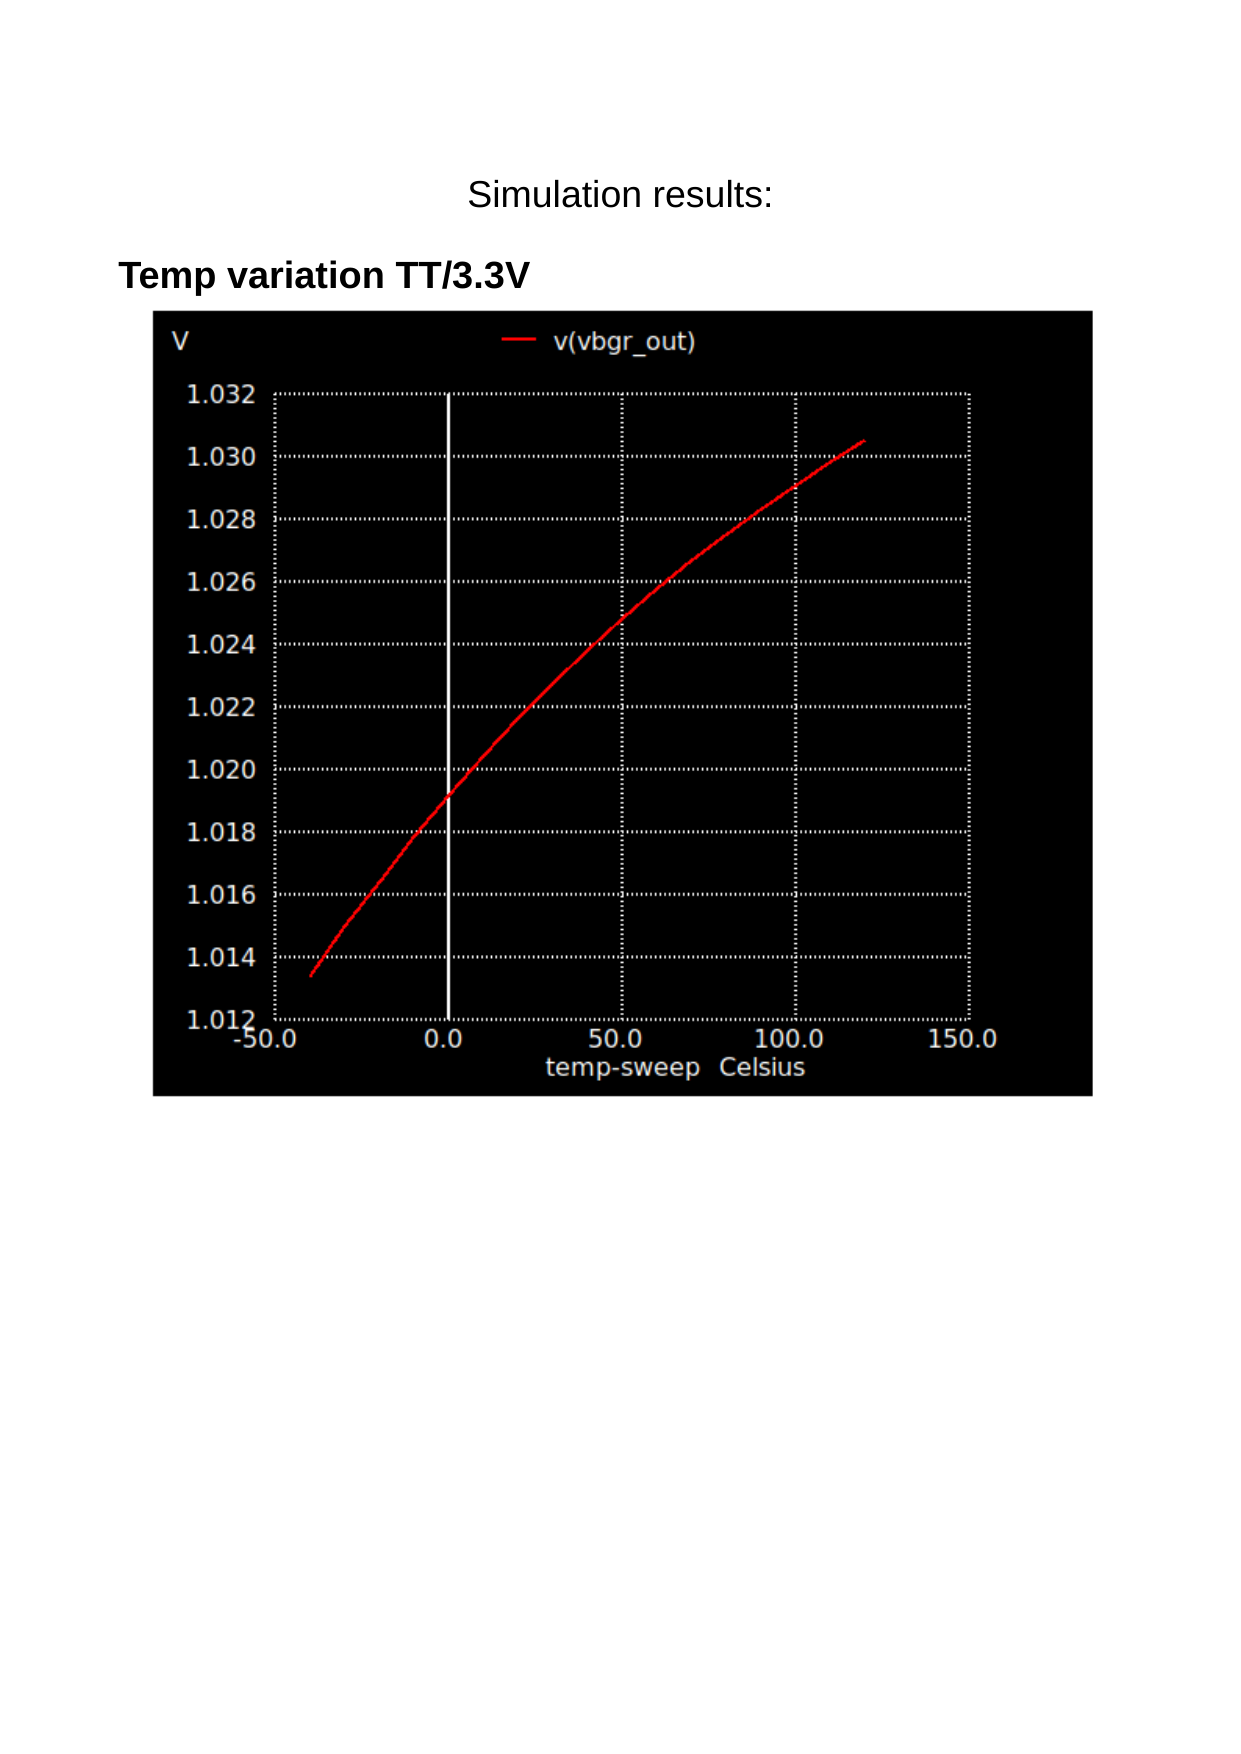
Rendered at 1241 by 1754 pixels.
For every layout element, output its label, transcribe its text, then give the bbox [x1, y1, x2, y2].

picture [147, 308, 1093, 1098]
subtitle Temp variation TT/3.3V [118, 253, 1122, 296]
subtitle Simulation results: [118, 172, 1122, 215]
